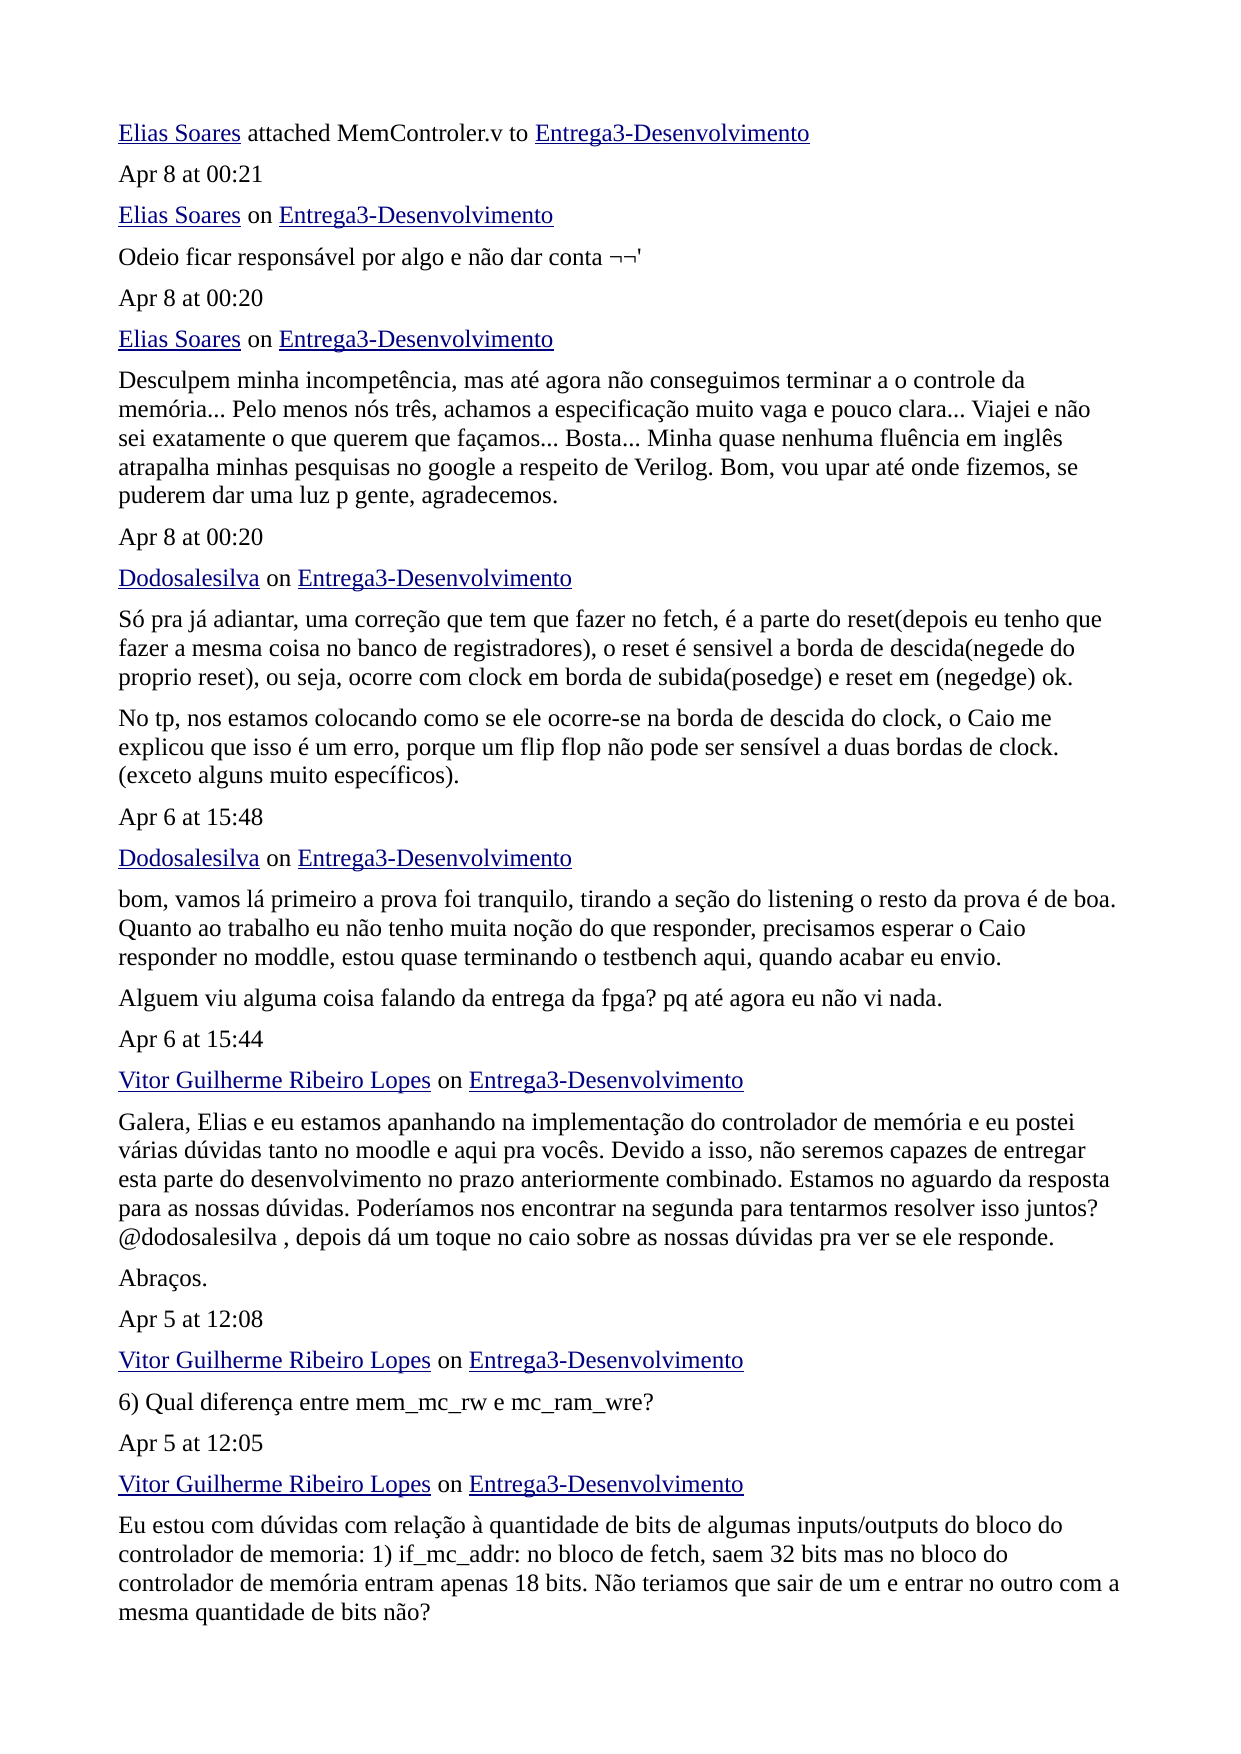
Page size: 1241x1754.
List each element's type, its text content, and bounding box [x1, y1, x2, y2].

text Elias Soares on Entrega3-Desenvolvimento [118, 201, 1122, 229]
text Elias Soares attached MemControler.v to Entrega3-Desenvolvimento [118, 118, 1122, 147]
text Dodosalesilva on Entrega3-Desenvolvimento [118, 563, 1122, 592]
text Vitor Guilherme Ribeiro Lopes on Entrega3-Desenvolvimento [118, 1346, 1122, 1374]
text Vitor Guilherme Ribeiro Lopes on Entrega3-Desenvolvimento [118, 1066, 1122, 1094]
text Apr 6 at 15:44 [118, 1024, 1122, 1053]
text Apr 8 at 00:21 [118, 159, 1122, 188]
text No tp, nos estamos colocando como se ele ocorre-se na borda de descida do clock, o Caio me explicou que isso é um erro, porque um flip flop não pode ser sensível a duas bordas de clock. (exceto alguns muito específicos). [118, 703, 1122, 789]
text Dodosalesilva on Entrega3-Desenvolvimento [118, 843, 1122, 872]
text Apr 5 at 12:08 [118, 1304, 1122, 1333]
text bom, vamos lá primeiro a prova foi tranquilo, tirando a seção do listening o resto da prova é de boa. Quanto ao trabalho eu não tenho muita noção do que responder, precisamos esperar o Caio responder no moddle, estou quase terminando o testbench aqui, quando acabar eu envio. [118, 884, 1122, 971]
text Desculpem minha incompetência, mas até agora não conseguimos terminar a o controle da memória... Pelo menos nós três, achamos a especificação muito vaga e pouco clara... Viajei e não sei exatamente o que querem que façamos... Bosta... Minha quase nenhuma fluência em inglês atrapalha minhas pesquisas no google a respeito de Verilog. Bom, vou upar até onde fizemos, se puderem dar uma luz p gente, agradecemos. [118, 366, 1122, 509]
text Alguem viu alguma coisa falando da entrega da fpga? pq até agora eu não vi nada. [118, 983, 1122, 1012]
text Apr 5 at 12:05 [118, 1428, 1122, 1457]
text Odeio ficar responsável por algo e não dar conta ¬¬' [118, 242, 1122, 271]
text Apr 8 at 00:20 [118, 522, 1122, 551]
text Elias Soares on Entrega3-Desenvolvimento [118, 324, 1122, 353]
text Vitor Guilherme Ribeiro Lopes on Entrega3-Desenvolvimento [118, 1469, 1122, 1498]
text Eu estou com dúvidas com relação à quantidade de bits de algumas inputs/outputs do bloco do controlador de memoria: 1) if_mc_addr: no bloco de fetch, saem 32 bits mas no bloco do controlador de memória entram apenas 18 bits. Não teriamos que sair de um e entrar no outro com a mesma quantidade de bits não? [118, 1511, 1122, 1626]
text Abraços. [118, 1263, 1122, 1292]
text Apr 8 at 00:20 [118, 283, 1122, 312]
text Galera, Elias e eu estamos apanhando na implementação do controlador de memória e eu postei várias dúvidas tanto no moodle e aqui pra vocês. Devido a isso, não seremos capazes de entregar esta parte do desenvolvimento no prazo anteriormente combinado. Estamos no aguardo da resposta para as nossas dúvidas. Poderíamos nos encontrar na segunda para tentarmos resolver isso juntos? @dodosalesilva , depois dá um toque no caio sobre as nossas dúvidas pra ver se ele responde. [118, 1107, 1122, 1251]
text 6) Qual diferença entre mem_mc_rw e mc_ram_wre? [118, 1387, 1122, 1416]
text Apr 6 at 15:48 [118, 802, 1122, 831]
text Só pra já adiantar, uma correção que tem que fazer no fetch, é a parte do reset(depois eu tenho que fazer a mesma coisa no banco de registradores), o reset é sensivel a borda de descida(negede do proprio reset), ou seja, ocorre com clock em borda de subida(posedge) e reset em (negedge) ok. [118, 604, 1122, 691]
